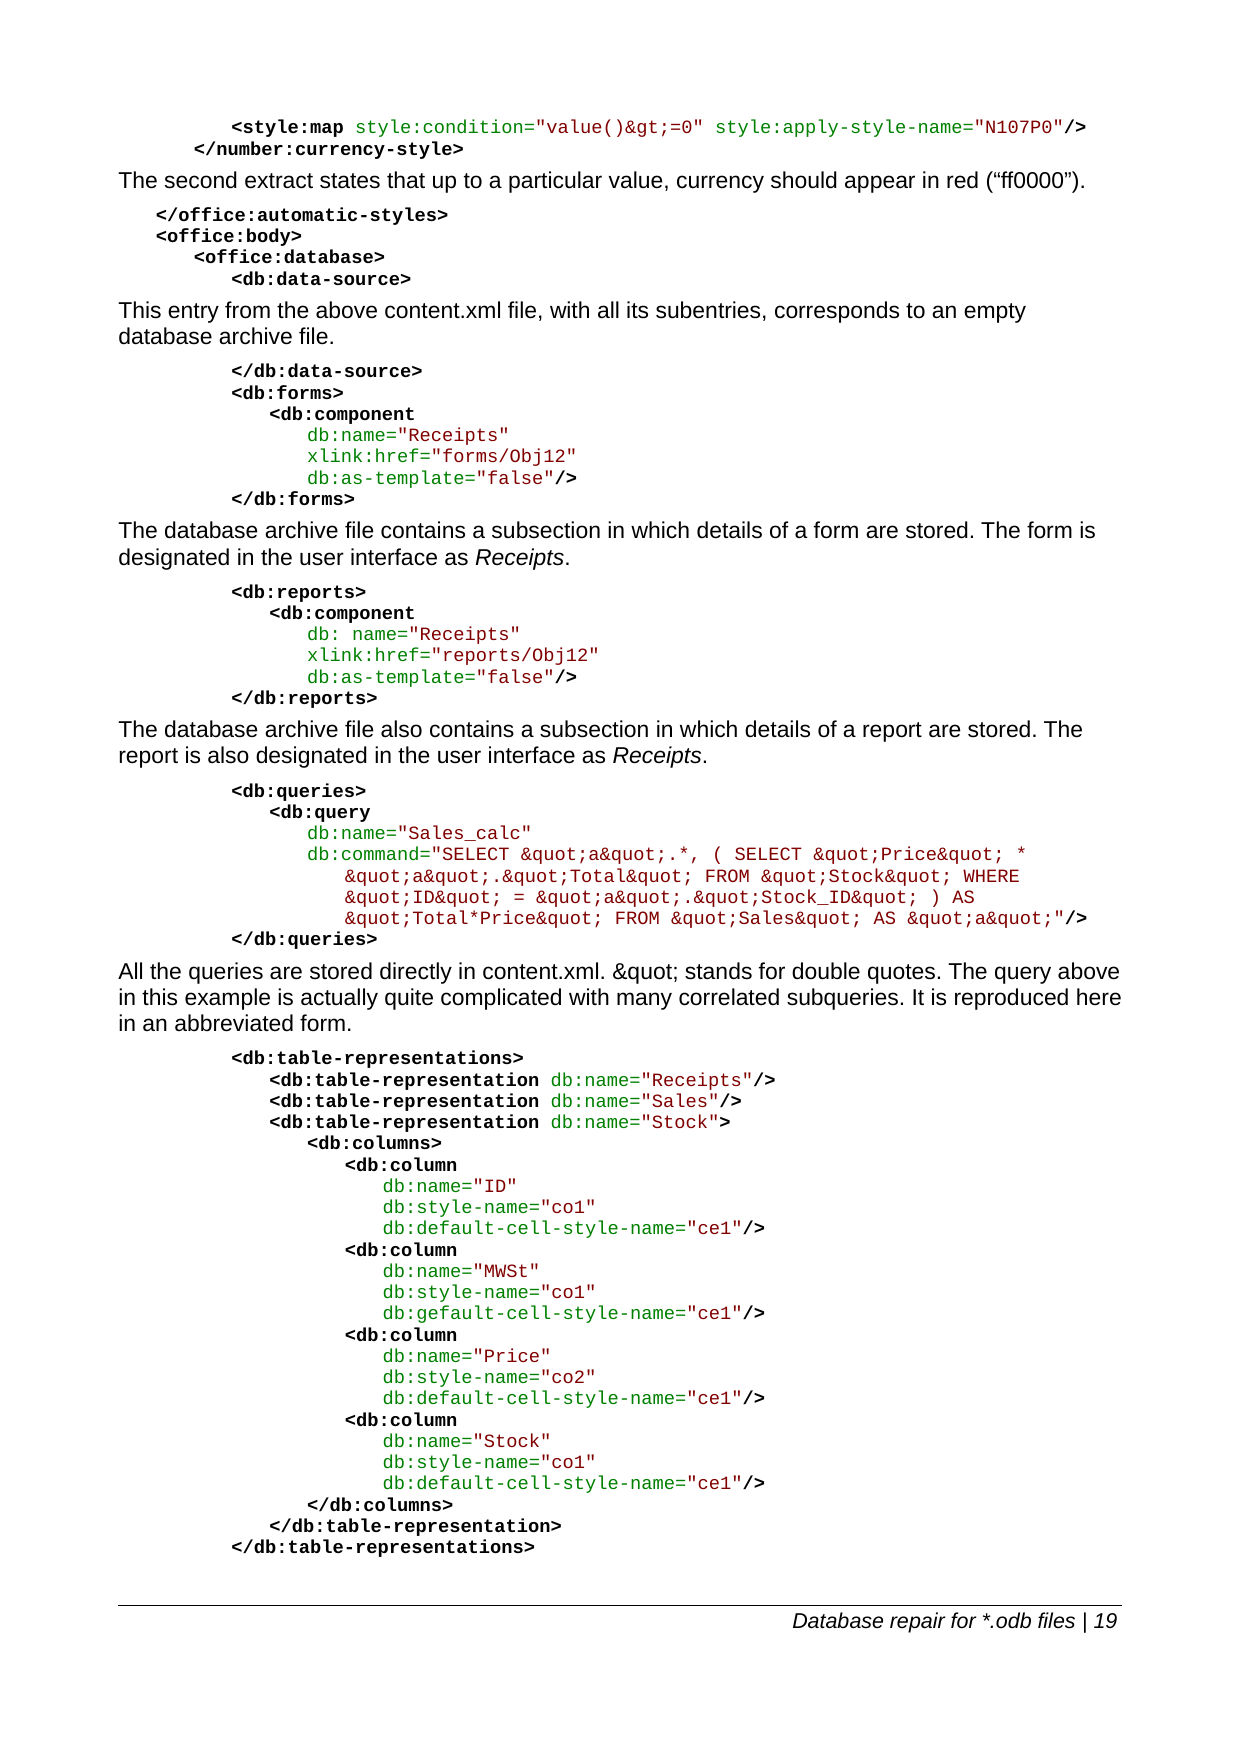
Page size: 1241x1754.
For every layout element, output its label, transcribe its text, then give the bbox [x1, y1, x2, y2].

text The second extract states that up to a particular value, currency should appear in red (“ff0000”). [118, 167, 1122, 193]
text The database archive file also contains a subsection in which details of a report are stored. The report is also designated in the user interface as Receipts. [118, 716, 1122, 769]
text <db:queries> <db:query db:name="Sales_calc" db:command="SELECT &quot;a&quot;.*, ( SELECT &quot;Price&quot; * &quot;a&quot;.&quot;Total&quot; FROM &quot;Stock&quot; WHERE &quot;ID&quot; = &quot;a&quot;.&quot;Stock_ID&quot; ) AS &quot;Total*Price&quot; FROM &quot;Sales&quot; AS &quot;a&quot;"/> </db:queries> [156, 781, 1122, 951]
text The database archive file contains a subsection in which details of a form are stored. The form is designated in the user interface as Receipts. [118, 517, 1122, 570]
text <db:reports> <db:component db: name="Receipts" xlink:href="reports/Obj12" db:as-template="false"/> </db:reports> [156, 582, 1122, 710]
text <style:map style:condition="value()&gt;=0" style:apply-style-name="N107P0"/> </number:currency-style> [156, 118, 1122, 161]
text </db:data-source> <db:forms> <db:component db:name="Receipts" xlink:href="forms/Obj12" db:as-template="false"/> </db:forms> [156, 362, 1122, 511]
text </office:automatic-styles> <office:body> <office:database> <db:data-source> [156, 206, 1122, 291]
text All the queries are stored directly in content.xml. &quot; stands for double quotes. The query above in this example is actually quite complicated with many correlated subqueries. It is reproduced here in an abbreviated form. [118, 958, 1122, 1037]
text <db:table-representations> <db:table-representation db:name="Receipts"/> <db:table-representation db:name="Sales"/> <db:table-representation db:name="Stock"> <db:columns> <db:column db:name="ID" db:style-name="co1" db:default-cell-style-name="ce1"/> <db:column db:name="MWSt" db:style-name="co1" db:gefault-cell-style-name="ce1"/> <db:column db:name="Price" db:style-name="co2" db:default-cell-style-name="ce1"/> <db:column db:name="Stock" db:style-name="co1" db:default-cell-style-name="ce1"/> </db:columns> </db:table-representation> </db:table-representations> [156, 1049, 1122, 1559]
text This entry from the above content.xml file, with all its subentries, corresponds to an empty database archive file. [118, 297, 1122, 350]
